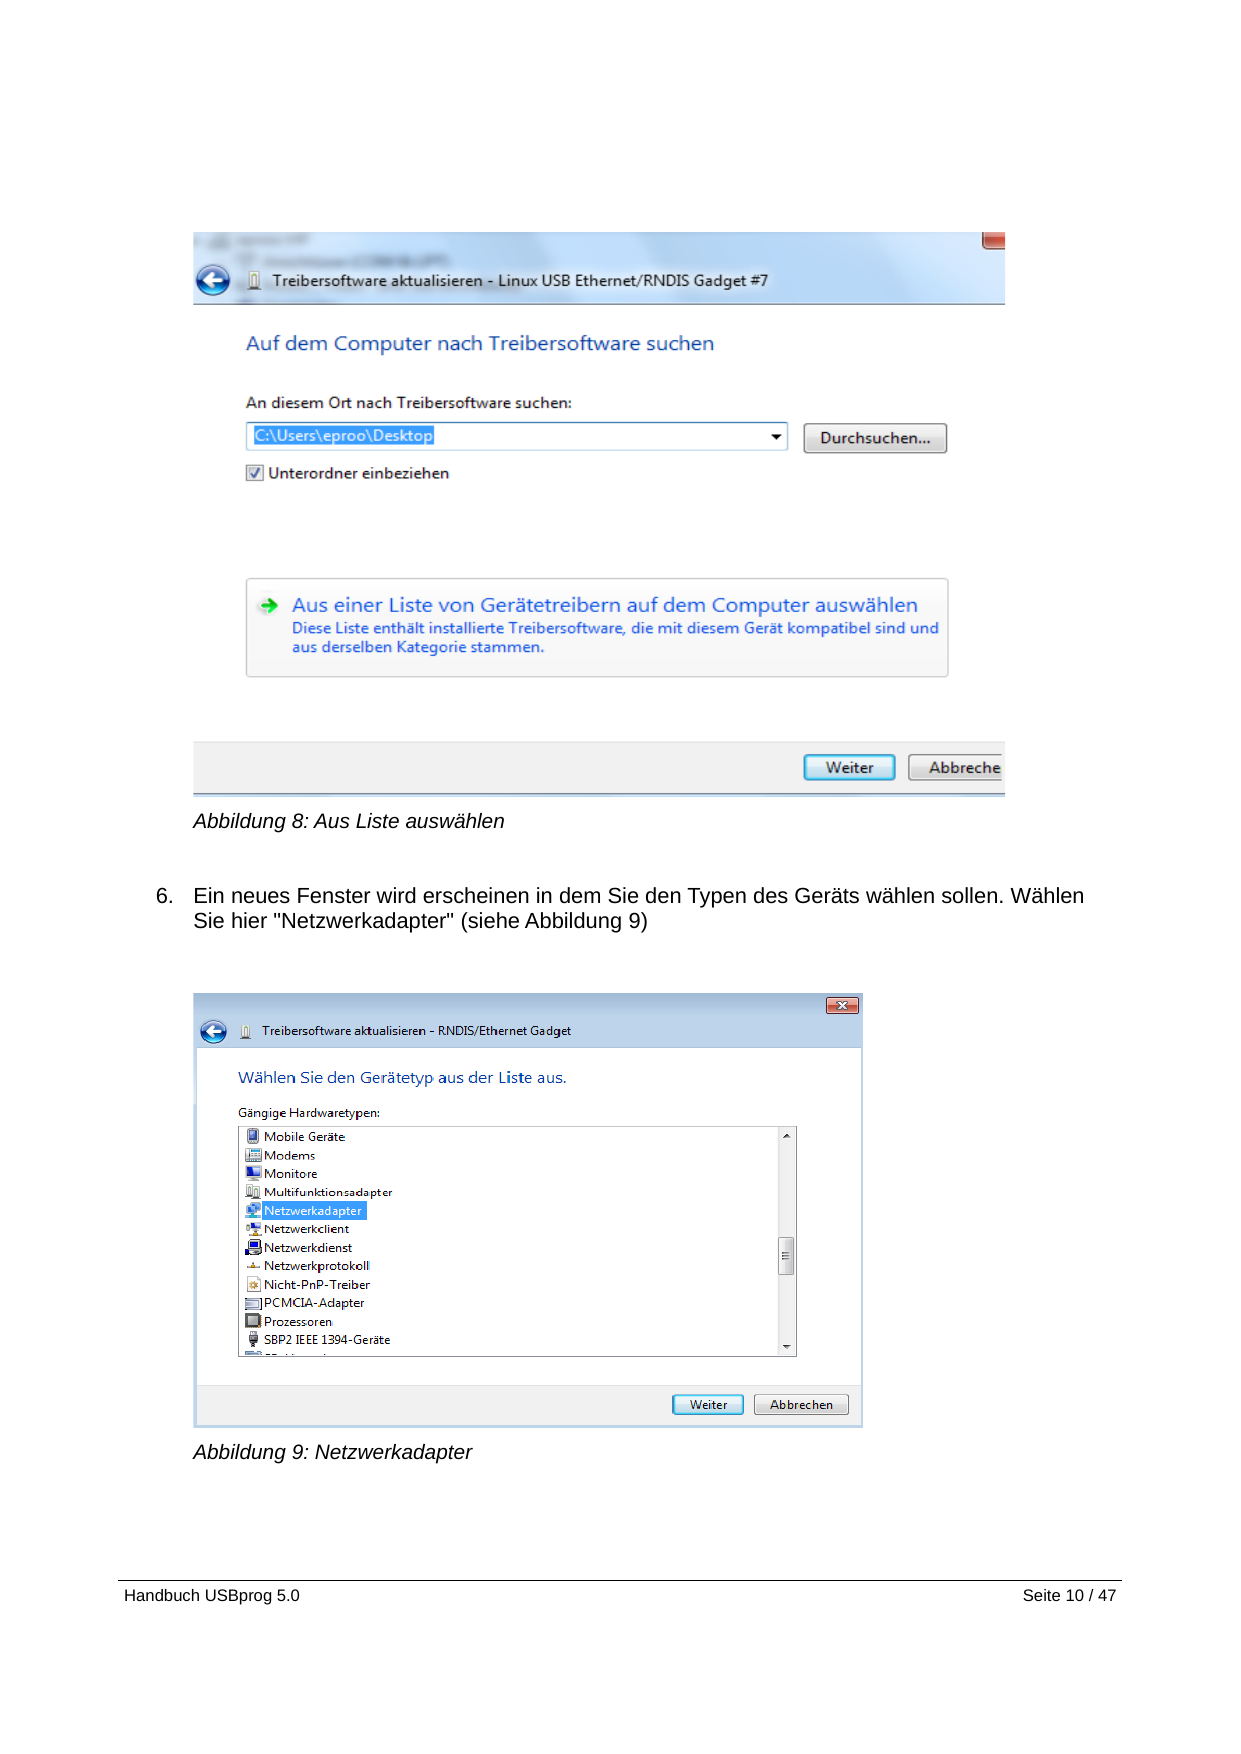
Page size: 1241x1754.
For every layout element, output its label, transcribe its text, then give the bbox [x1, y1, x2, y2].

list Abbildung 9: Netzwerkadapter [193, 1428, 863, 1464]
list Ein neues Fenster wird erscheinen in dem Sie den Typen des Geräts wählen sollen. Wählen Sie hier "Netzwerkadapter" (siehe Abbildung 9) [156, 883, 1122, 1464]
picture [193, 232, 1006, 797]
picture [193, 993, 863, 1428]
list Abbildung 8: Aus Liste auswählen [193, 797, 1005, 833]
